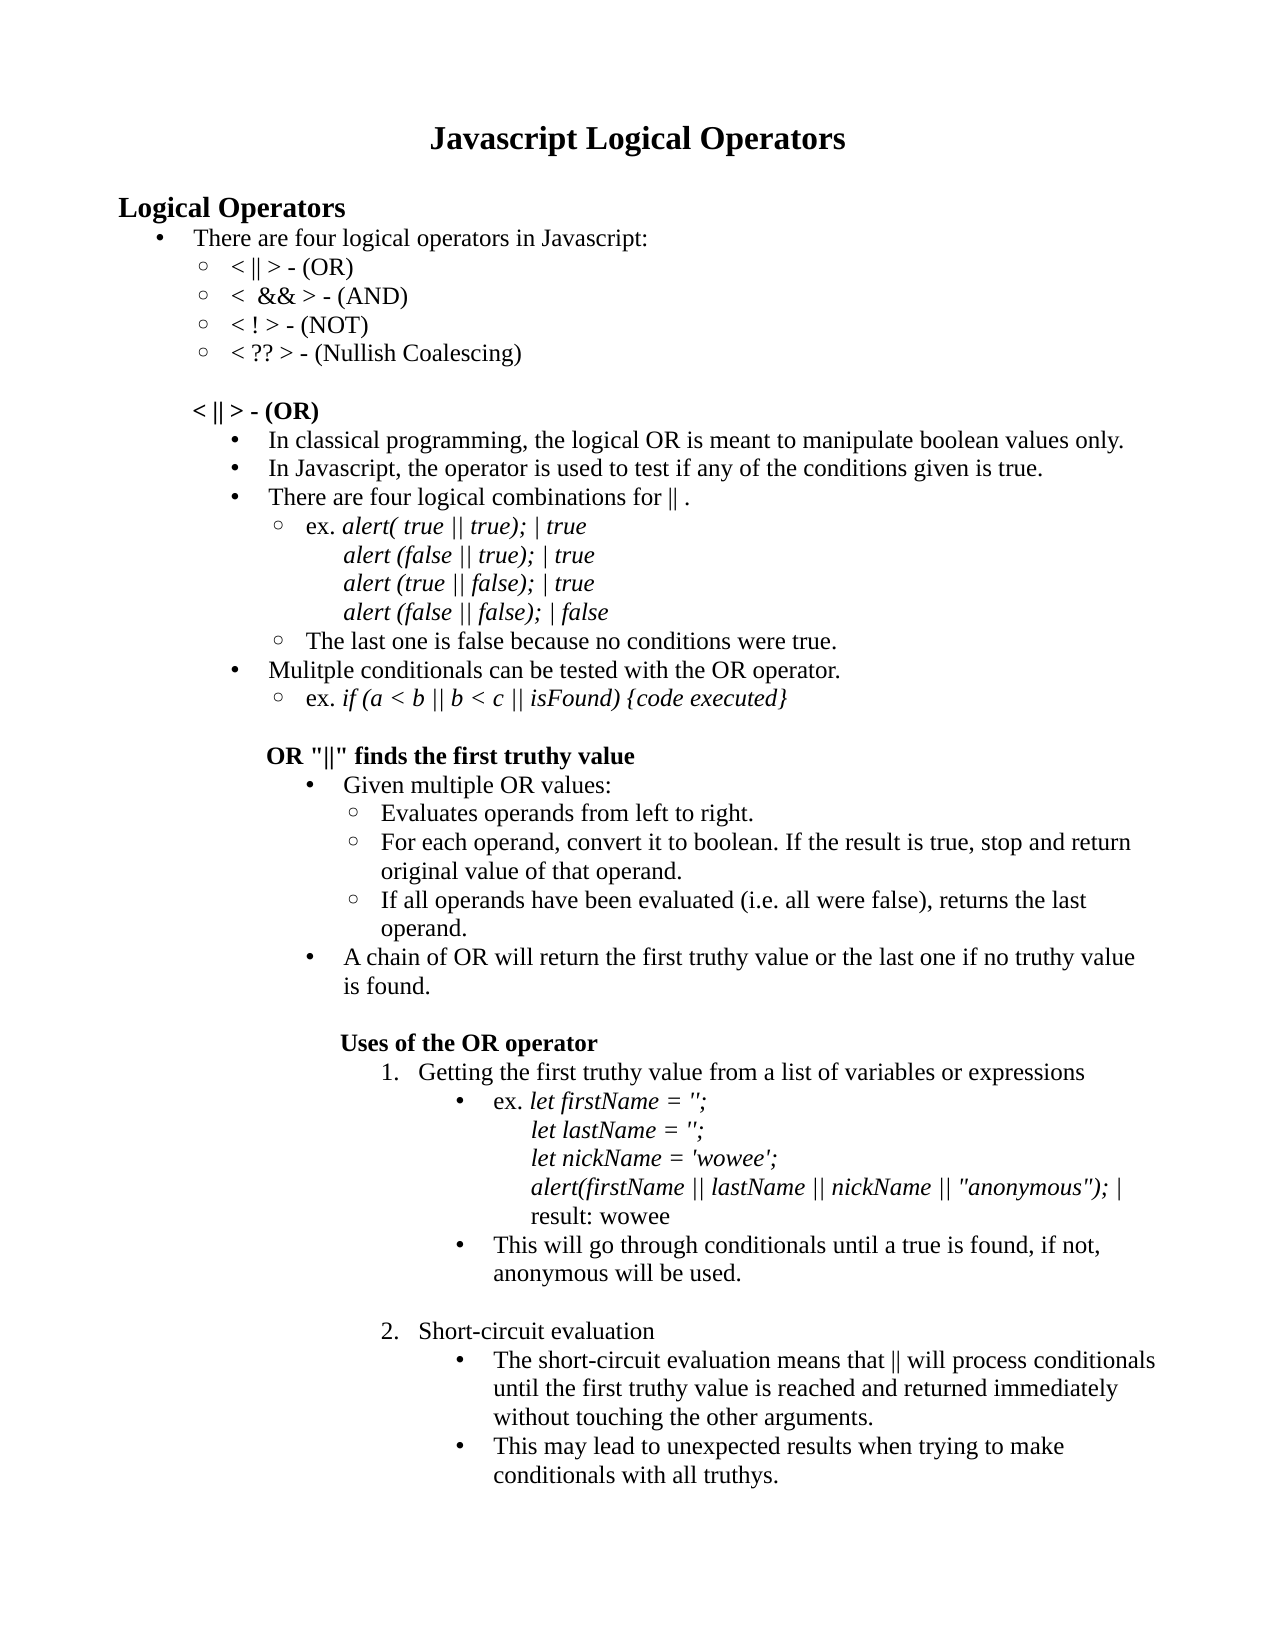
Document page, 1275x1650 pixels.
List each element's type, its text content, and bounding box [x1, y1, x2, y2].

list The short-circuit evaluation means that || will process conditionals until the first truthy value is reached and returned immediately without touching the other arguments. [456, 1345, 1157, 1431]
list < && > - (AND) [193, 281, 1157, 310]
text < || > - (OR) [118, 396, 1157, 425]
list alert (false || false); | false [306, 597, 1157, 626]
text OR "||" finds the first truthy value [118, 741, 1157, 770]
list In Javascript, the operator is used to test if any of the conditions given is true. [231, 453, 1157, 482]
list alert (true || false); | true [306, 568, 1157, 597]
list < ! > - (NOT) [193, 310, 1157, 338]
list < ?? > - (Nullish Coalescing) [193, 338, 1157, 367]
list let nickName = 'wowee'; [493, 1143, 1157, 1172]
list alert (false || true); | true [306, 540, 1157, 568]
list For each operand, convert it to boolean. If the result is true, stop and return original value of that operand. [343, 827, 1157, 885]
list ex. alert( true || true); | true [268, 511, 1157, 540]
list This may lead to unexpected results when trying to make conditionals with all truthys. [456, 1431, 1157, 1488]
list Evaluates operands from left to right. [343, 798, 1157, 827]
list Short-circuit evaluation [381, 1316, 1157, 1345]
list Mulitple conditionals can be tested with the OR operator. [231, 655, 1157, 683]
list A chain of OR will return the first truthy value or the last one if no truthy value is found. [306, 942, 1157, 1000]
list let lastName = ''; [493, 1115, 1157, 1143]
list Getting the first truthy value from a list of variables or expressions [381, 1057, 1157, 1086]
text Javascript Logical Operators [118, 118, 1157, 156]
text Uses of the OR operator [118, 1028, 1157, 1057]
list alert(firstName || lastName || nickName || "anonymous"); | result: wowee [493, 1172, 1157, 1230]
list There are four logical combinations for || . [231, 482, 1157, 511]
list Given multiple OR values: [306, 770, 1157, 798]
text Logical Operators [118, 190, 1157, 223]
list The last one is false because no conditions were true. [268, 626, 1157, 655]
list In classical programming, the logical OR is meant to manipulate boolean values only. [231, 425, 1157, 453]
list ex. if (a < b || b < c || isFound) {code executed} [268, 683, 1157, 712]
list There are four logical operators in Javascript: [156, 223, 1157, 252]
list If all operands have been evaluated (i.e. all were false), returns the last operand. [343, 885, 1157, 942]
list This will go through conditionals until a true is found, if not, anonymous will be used. [456, 1230, 1157, 1287]
list < || > - (OR) [193, 252, 1157, 281]
list ex. let firstName = ''; [456, 1086, 1157, 1115]
